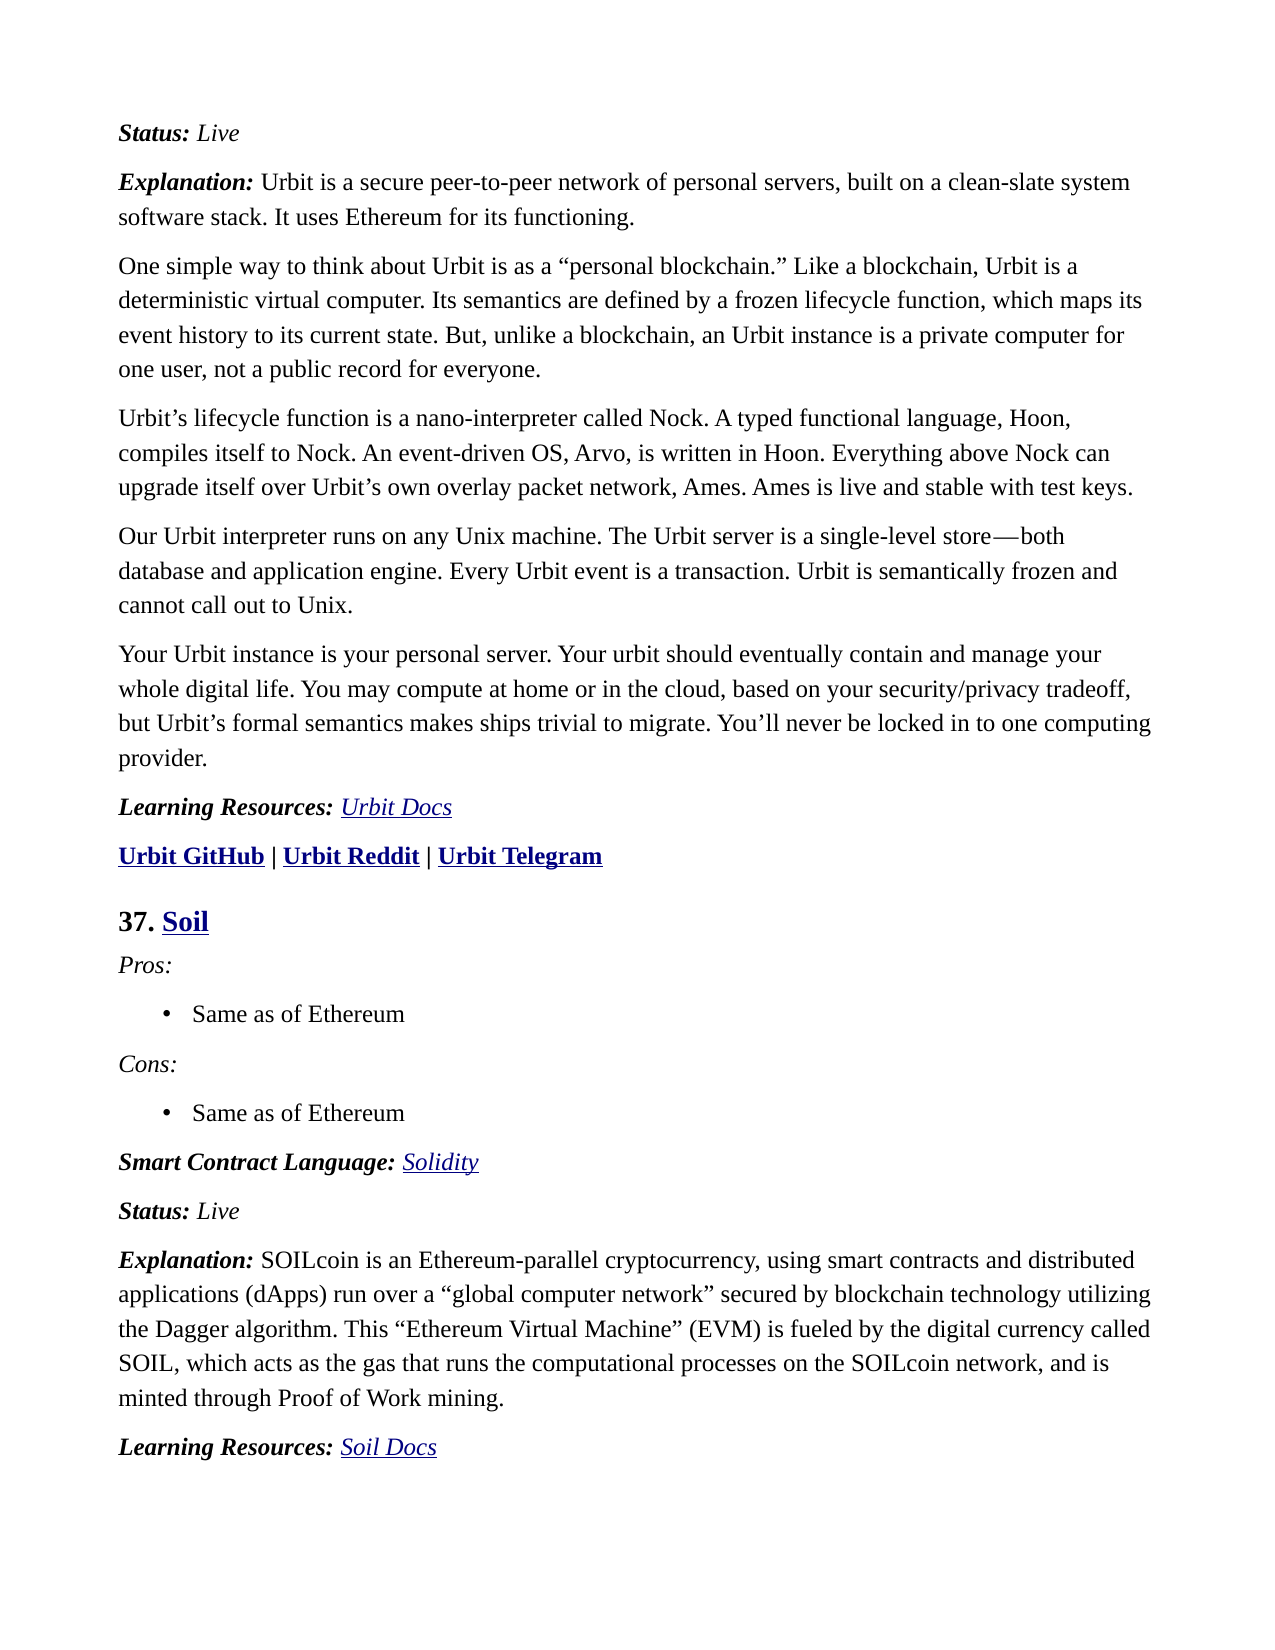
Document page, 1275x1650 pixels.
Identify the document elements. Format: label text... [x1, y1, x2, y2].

text Learning Resources: Urbit Docs [118, 792, 1157, 821]
text Urbit’s lifecycle function is a nano-interpreter called Nock. A typed functional language, Hoon, compiles itself to Nock. An event-driven OS, Arvo, is written in Hoon. Everything above Nock can upgrade itself over Urbit’s own overlay packet network, Ames. Ames is live and stable with test keys. [118, 403, 1157, 501]
text Your Urbit instance is your personal server. Your urbit should eventually contain and manage your whole digital life. You may compute at home or in the cloud, based on your security/privacy tradeoff, but Urbit’s formal semantics makes ships trivial to migrate. You’ll never be locked in to one computing provider. [118, 639, 1157, 771]
list Same as of Ethereum [162, 1098, 1157, 1126]
subtitle 37. Soil [118, 904, 1157, 938]
text Our Urbit interpreter runs on any Unix machine. The Urbit server is a single-level store — both database and application engine. Every Urbit event is a transaction. Urbit is semantically frozen and cannot call out to Unix. [118, 521, 1157, 619]
text Smart Contract Language: Solidity [118, 1147, 1157, 1176]
text Status: Live [118, 118, 1157, 147]
text One simple way to think about Urbit is as a “personal blockchain.” Like a blockchain, Urbit is a deterministic virtual computer. Its semantics are defined by a frozen lifecycle function, which maps its event history to its current state. But, unlike a blockchain, an Urbit instance is a private computer for one user, not a public record for everyone. [118, 251, 1157, 383]
text Explanation: SOILcoin is an Ethereum-parallel cryptocurrency, using smart contracts and distributed applications (dApps) run over a “global computer network” secured by blockchain technology utilizing the Dagger algorithm. This “Ethereum Virtual Machine” (EVM) is fueled by the digital currency called SOIL, which acts as the gas that runs the computational processes on the SOILcoin network, and is minted through Proof of Work mining. [118, 1245, 1157, 1412]
text Status: Live [118, 1196, 1157, 1224]
text Learning Resources: Soil Docs [118, 1432, 1157, 1461]
text Cons: [118, 1049, 1157, 1077]
list Same as of Ethereum [162, 999, 1157, 1028]
text Explanation: Urbit is a secure peer-to-peer network of personal servers, built on a clean-slate system software stack. It uses Ethereum for its functioning. [118, 167, 1157, 230]
text Urbit GitHub | Urbit Reddit | Urbit Telegram [118, 841, 1157, 869]
text Pros: [118, 951, 1157, 979]
